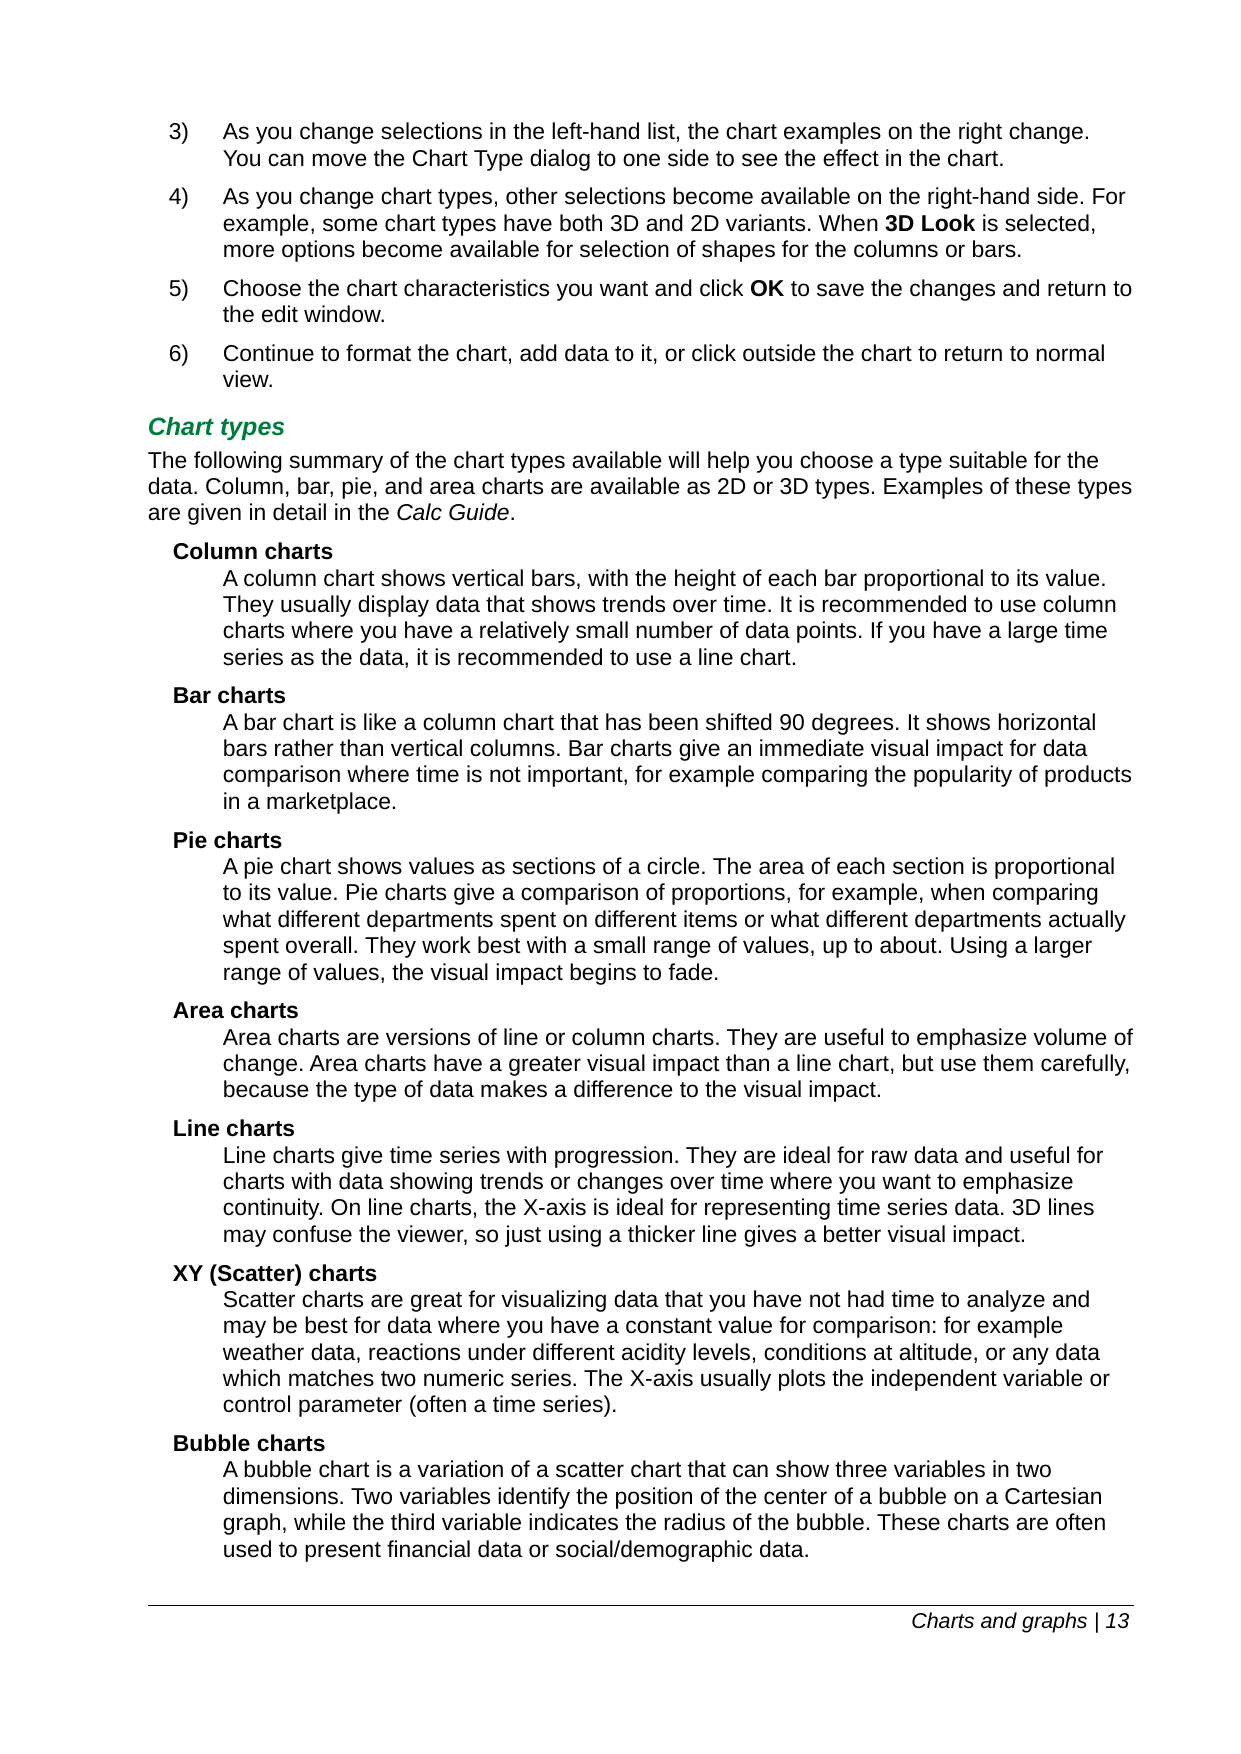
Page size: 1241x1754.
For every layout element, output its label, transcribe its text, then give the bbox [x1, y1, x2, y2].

list As you change selections in the left-hand list, the chart examples on the right change. You can move the Chart Type dialog to one side to see the effect in the chart. [189, 118, 1134, 171]
text Line charts [173, 1115, 1134, 1142]
list Continue to format the chart, add data to it, or click outside the chart to return to normal view. [189, 340, 1134, 393]
text The following summary of the chart types available will help you choose a type suitable for the data. Column, bar, pie, and area charts are available as 2D or 3D types. Examples of these types are given in detail in the Calc Guide. [148, 447, 1134, 526]
text XY (Scatter) charts [173, 1259, 1134, 1286]
list As you change chart types, other selections become available on the right-hand side. For example, some chart types have both 3D and 2D variants. When 3D Look is selected, more options become available for selection of shapes for the columns or bars. [189, 183, 1134, 262]
text A bar chart is like a column chart that has been shifted 90 degrees. It shows horizontal bars rather than vertical columns. Bar charts give an immediate visual impact for data comparison where time is not important, for example comparing the popularity of products in a marketplace. [223, 709, 1134, 814]
text A pie chart shows values as sections of a circle. The area of each section is proportional to its value. Pie charts give a comparison of proportions, for example, when comparing what different departments spent on different items or what different departments actually spent overall. They work best with a small range of values, up to about. Using a larger range of values, the visual impact begins to fade. [223, 853, 1134, 985]
text A column chart shows vertical bars, with the height of each bar proportional to its value. They usually display data that shows trends over time. It is recommended to use column charts where you have a relatively small number of data points. If you have a large time series as the data, it is recommended to use a line chart. [223, 564, 1134, 670]
text Bar charts [173, 682, 1134, 709]
text Area charts are versions of line or column charts. They are useful to emphasize volume of change. Area charts have a greater visual impact than a line chart, but use them carefully, because the type of data makes a difference to the visual impact. [223, 1024, 1134, 1103]
text Column charts [173, 538, 1134, 564]
subtitle Chart types [148, 412, 1134, 440]
text Area charts [173, 997, 1134, 1024]
text Bubble charts [173, 1430, 1134, 1456]
text Scatter charts are great for visualizing data that you have not had time to analyze and may be best for data where you have a constant value for comparison: for example weather data, reactions under different acidity levels, conditions at altitude, or any data which matches two numeric series. The X-axis usually plots the independent variable or control parameter (often a time series). [223, 1286, 1134, 1418]
text Pie charts [173, 827, 1134, 853]
list Choose the chart characteristics you want and click OK to save the changes and return to the edit window. [189, 275, 1134, 328]
text A bubble chart is a variation of a scatter chart that can show three variables in two dimensions. Two variables identify the position of the center of a bubble on a Cartesian graph, while the third variable indicates the radius of the bubble. These charts are often used to present financial data or social/demographic data. [223, 1456, 1134, 1562]
text Line charts give time series with progression. They are ideal for raw data and useful for charts with data showing trends or changes over time where you want to emphasize continuity. On line charts, the X-axis is ideal for representing time series data. 3D lines may confuse the viewer, so just using a thicker line gives a better visual impact. [223, 1142, 1134, 1247]
